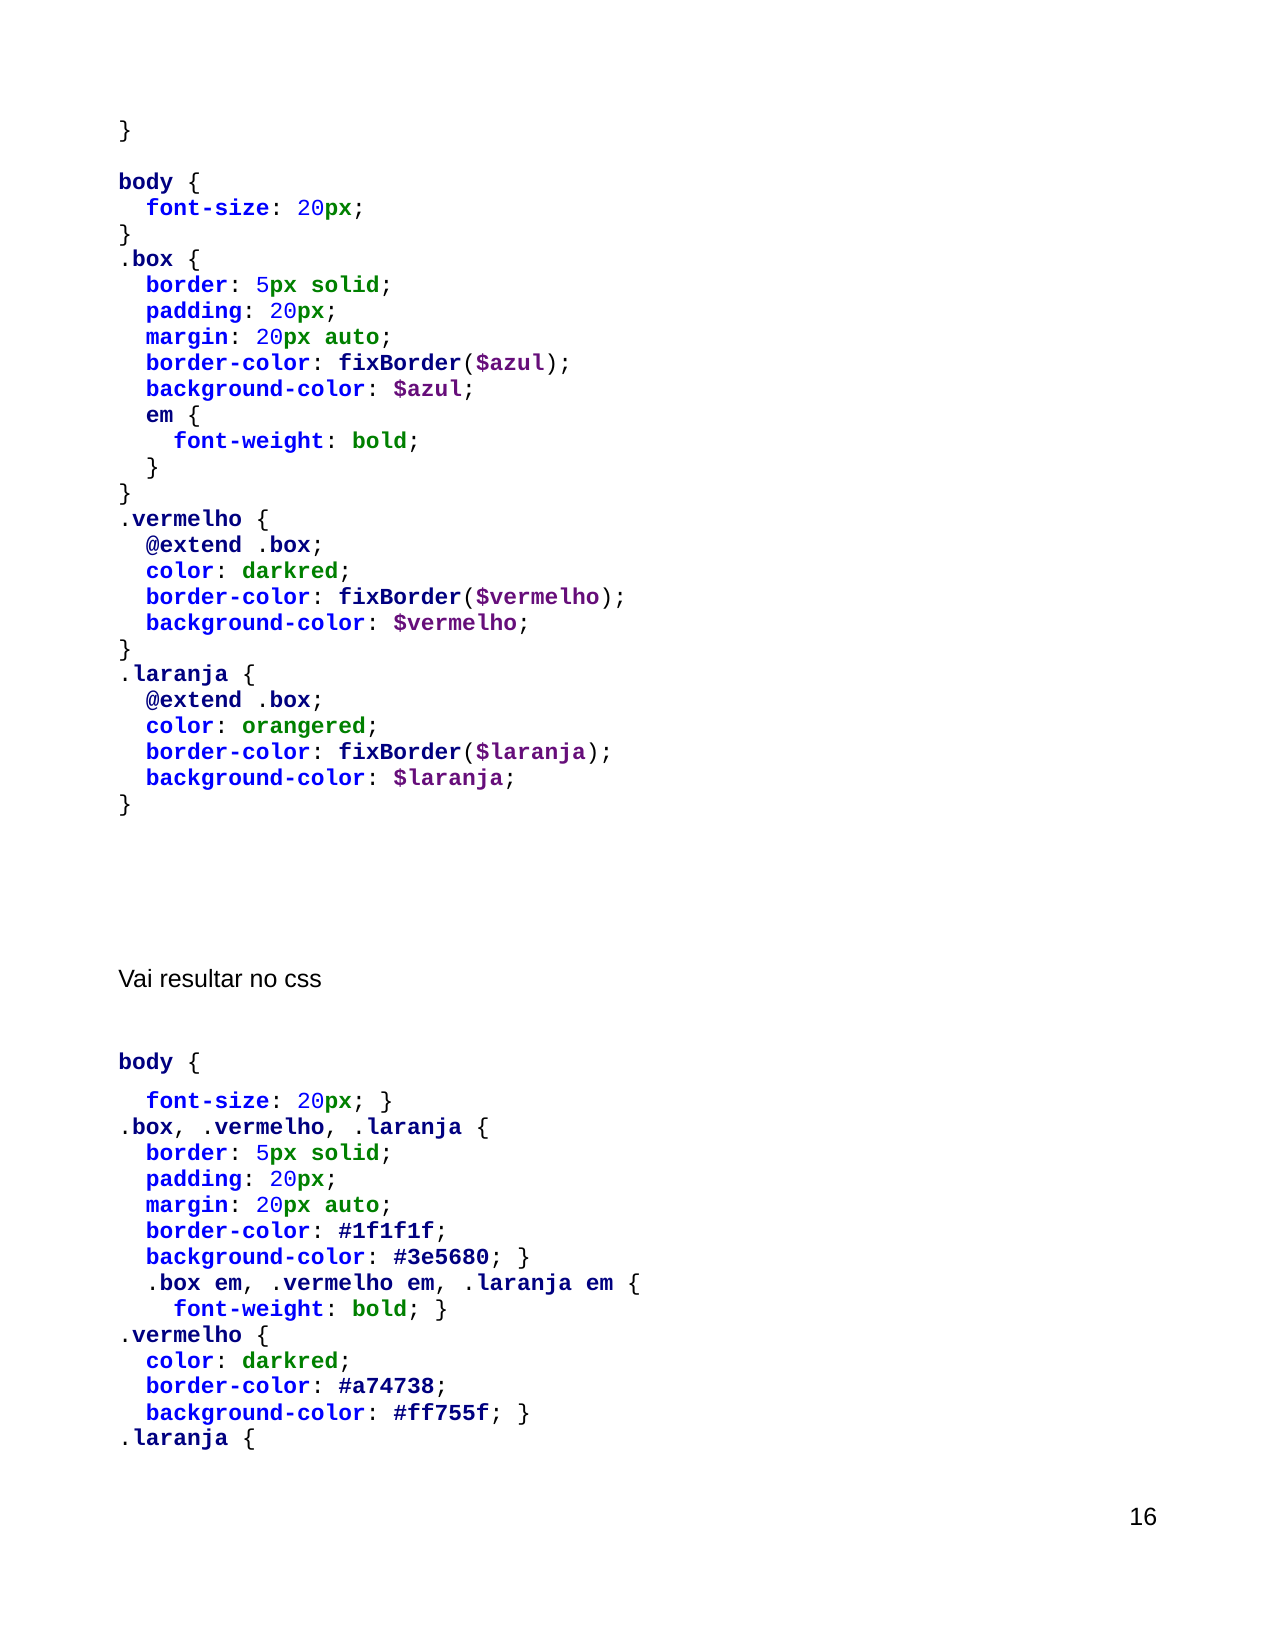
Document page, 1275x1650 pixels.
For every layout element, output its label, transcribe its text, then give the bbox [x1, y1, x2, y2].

text margin: 20px auto; [118, 1193, 1157, 1219]
text background-color: $laranja; [118, 767, 1157, 792]
text font-weight: bold; [118, 429, 1157, 455]
text padding: 20px; [118, 300, 1157, 326]
text font-weight: bold; } [118, 1297, 1157, 1323]
text border-color: #1f1f1f; [118, 1219, 1157, 1245]
text .laranja { [118, 663, 1157, 689]
text .vermelho { [118, 507, 1157, 533]
text } [118, 792, 1157, 818]
text } [118, 118, 1157, 144]
text margin: 20px auto; [118, 326, 1157, 352]
text color: darkred; [118, 1349, 1157, 1375]
text body { [118, 170, 1157, 196]
text background-color: $vermelho; [118, 611, 1157, 637]
text .vermelho { [118, 1323, 1157, 1349]
text .box em, .vermelho em, .laranja em { [118, 1271, 1157, 1297]
text .laranja { [118, 1427, 1157, 1453]
text @extend .box; [118, 689, 1157, 715]
text Vai resultar no css [118, 964, 1157, 993]
text .box, .vermelho, .laranja { [118, 1116, 1157, 1141]
text color: orangered; [118, 715, 1157, 741]
text border: 5px solid; [118, 274, 1157, 300]
text em { [118, 403, 1157, 429]
text background-color: $azul; [118, 377, 1157, 403]
text border-color: fixBorder($laranja); [118, 741, 1157, 767]
text background-color: #3e5680; } [118, 1245, 1157, 1271]
text border: 5px solid; [118, 1141, 1157, 1167]
text font-size: 20px; [118, 196, 1157, 222]
text } [118, 222, 1157, 248]
text border-color: fixBorder($azul); [118, 352, 1157, 377]
text @extend .box; [118, 533, 1157, 559]
text color: darkred; [118, 559, 1157, 585]
text } [118, 481, 1157, 507]
text } [118, 455, 1157, 481]
text border-color: #a74738; [118, 1375, 1157, 1401]
text body { [118, 1051, 1157, 1077]
text background-color: #ff755f; } [118, 1401, 1157, 1427]
text font-size: 20px; } [118, 1089, 1157, 1116]
text .box { [118, 248, 1157, 274]
text padding: 20px; [118, 1167, 1157, 1193]
text border-color: fixBorder($vermelho); [118, 585, 1157, 611]
text } [118, 637, 1157, 663]
